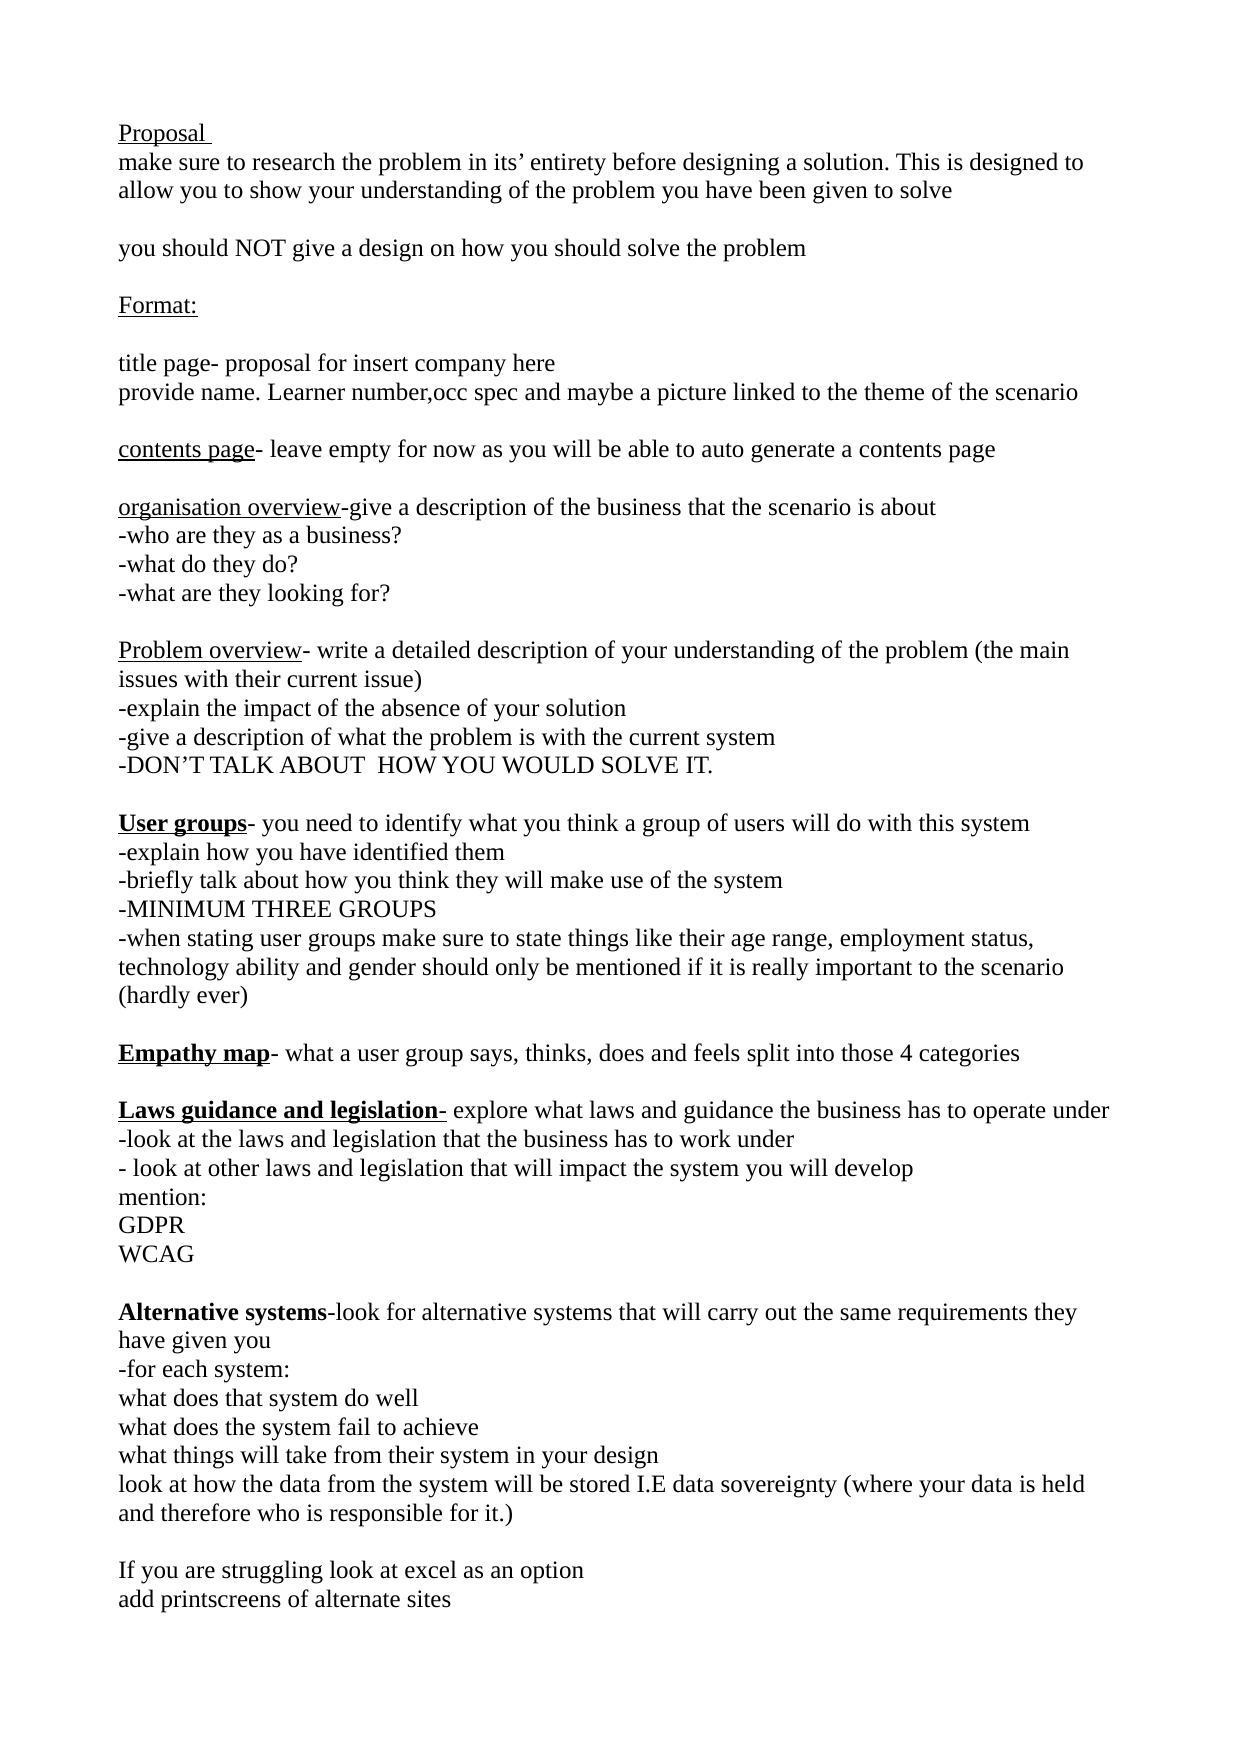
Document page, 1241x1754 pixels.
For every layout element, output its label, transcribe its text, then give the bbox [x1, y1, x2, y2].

text -when stating user groups make sure to state things like their age range, employment status, technology ability and gender should only be mentioned if it is really important to the scenario (hardly ever) [118, 923, 1122, 1009]
text -what are they looking for? [118, 578, 1122, 607]
text Alternative systems-look for alternative systems that will carry out the same requirements they have given you [118, 1297, 1122, 1354]
text Format: [118, 291, 1122, 319]
text what things will take from their system in your design [118, 1441, 1122, 1469]
text organisation overview-give a description of the business that the scenario is about [118, 492, 1122, 521]
text -what do they do? [118, 549, 1122, 578]
text contents page- leave empty for now as you will be able to auto generate a contents page [118, 434, 1122, 463]
text look at how the data from the system will be stored I.E data sovereignty (where your data is held and therefore who is responsible for it.) [118, 1469, 1122, 1527]
text -for each system: [118, 1354, 1122, 1383]
text you should NOT give a design on how you should solve the problem [118, 233, 1122, 262]
text GDPR [118, 1211, 1122, 1239]
text title page- proposal for insert company here [118, 348, 1122, 377]
text -look at the laws and legislation that the business has to work under [118, 1124, 1122, 1153]
text -explain the impact of the absence of your solution [118, 693, 1122, 722]
text -briefly talk about how you think they will make use of the system [118, 866, 1122, 894]
text Proposal [118, 118, 1122, 147]
text Laws guidance and legislation- explore what laws and guidance the business has to operate under [118, 1096, 1122, 1124]
text -give a description of what the problem is with the current system [118, 722, 1122, 751]
text WCAG [118, 1239, 1122, 1268]
text make sure to research the problem in its’ entirety before designing a solution. This is designed to allow you to show your understanding of the problem you have been given to solve [118, 147, 1122, 204]
text If you are struggling look at excel as an option [118, 1556, 1122, 1584]
text mention: [118, 1182, 1122, 1211]
text -who are they as a business? [118, 521, 1122, 549]
text -DON’T TALK ABOUT HOW YOU WOULD SOLVE IT. [118, 751, 1122, 779]
text -MINIMUM THREE GROUPS [118, 894, 1122, 923]
text - look at other laws and legislation that will impact the system you will develop [118, 1153, 1122, 1182]
text add printscreens of alternate sites [118, 1584, 1122, 1613]
text Problem overview- write a detailed description of your understanding of the problem (the main issues with their current issue) [118, 636, 1122, 693]
text provide name. Learner number,occ spec and maybe a picture linked to the theme of the scenario [118, 377, 1122, 406]
text Empathy map- what a user group says, thinks, does and feels split into those 4 categories [118, 1038, 1122, 1067]
text what does the system fail to achieve [118, 1412, 1122, 1441]
text User groups- you need to identify what you think a group of users will do with this system [118, 808, 1122, 837]
text -explain how you have identified them [118, 837, 1122, 866]
text what does that system do well [118, 1383, 1122, 1412]
